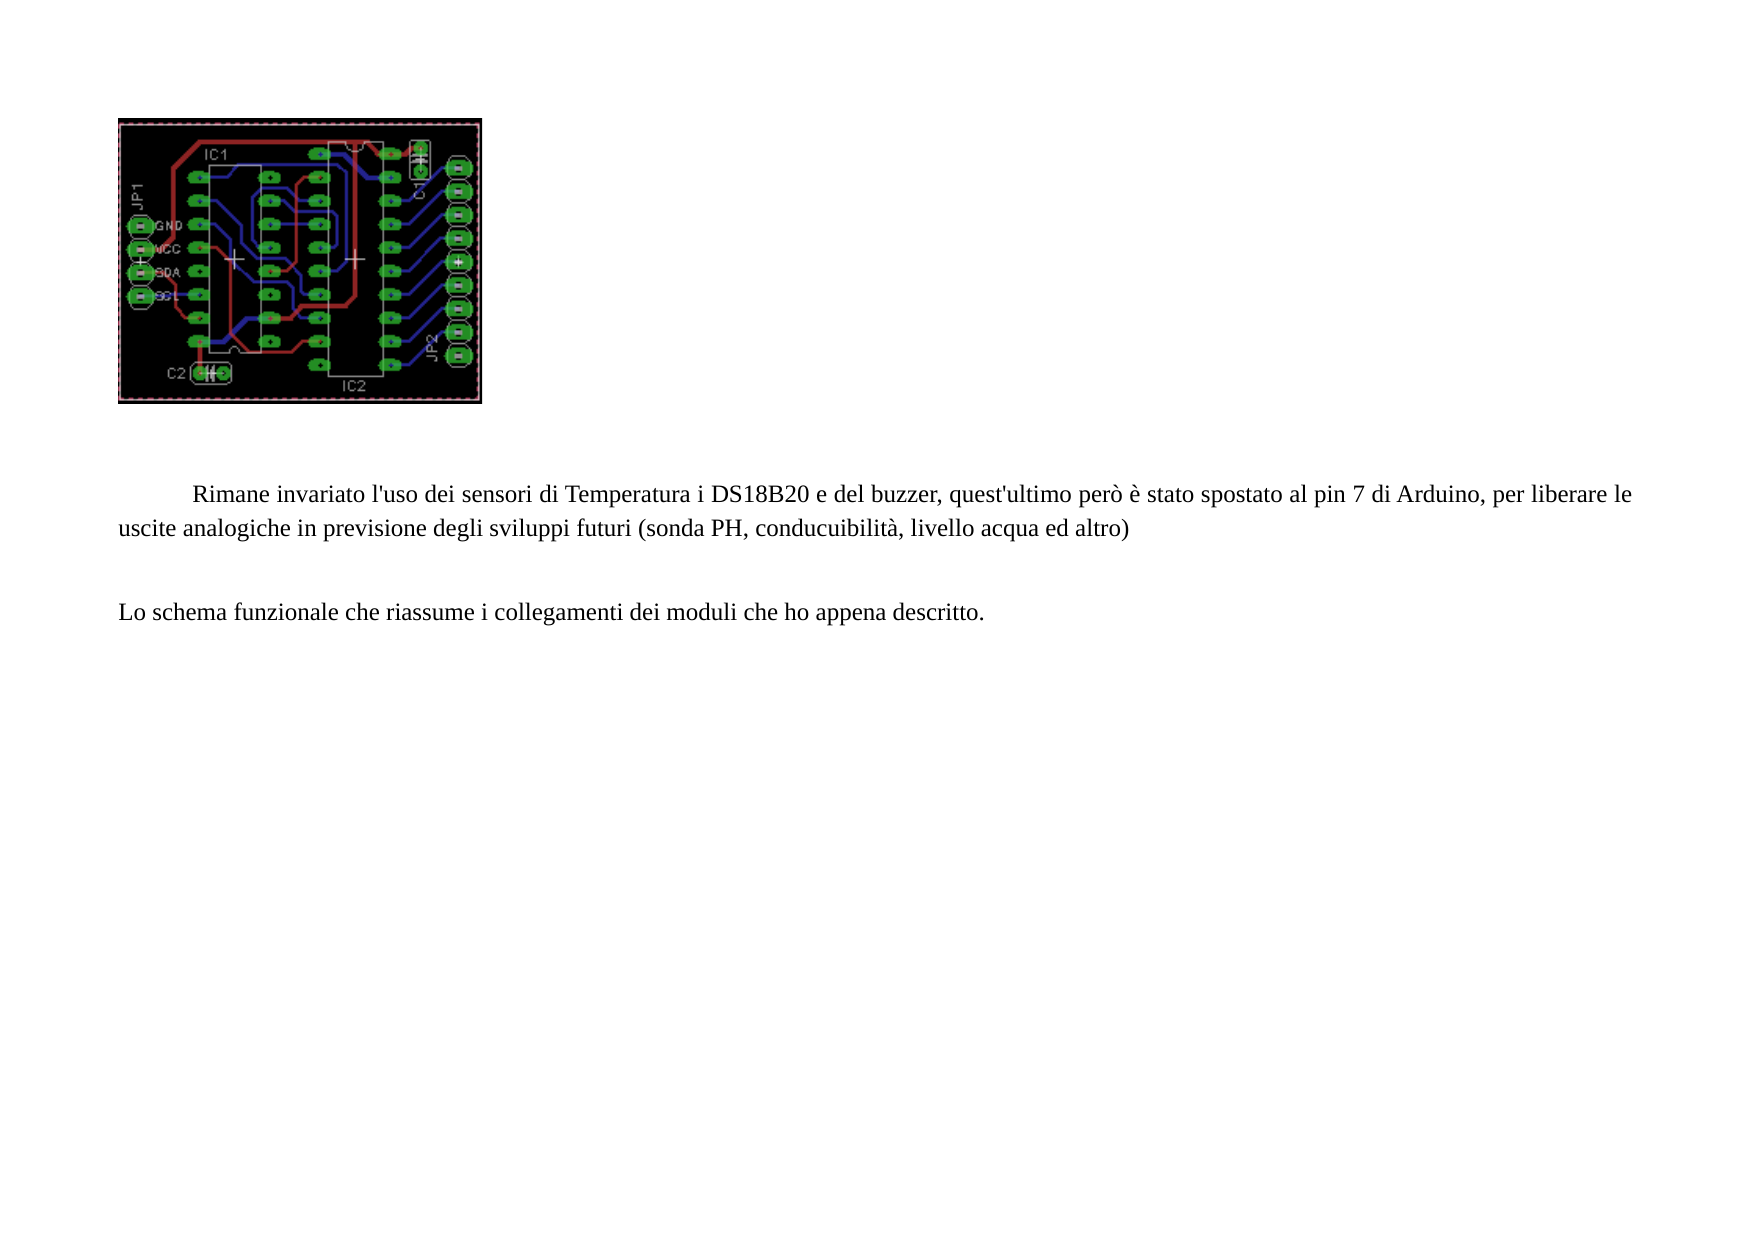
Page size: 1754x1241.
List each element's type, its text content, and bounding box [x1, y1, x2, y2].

text Lo schema funzionale che riassume i collegamenti dei moduli che ho appena descritto. [118, 562, 1636, 626]
picture [118, 118, 483, 404]
text Rimane invariato l'uso dei sensori di Temperatura i DS18B20 e del buzzer, quest'ultimo però è stato spostato al pin 7 di Arduino, per liberare le uscite analogiche in previsione degli sviluppi futuri (sonda PH, conducuibilità, livello acqua ed altro) [118, 410, 1636, 542]
